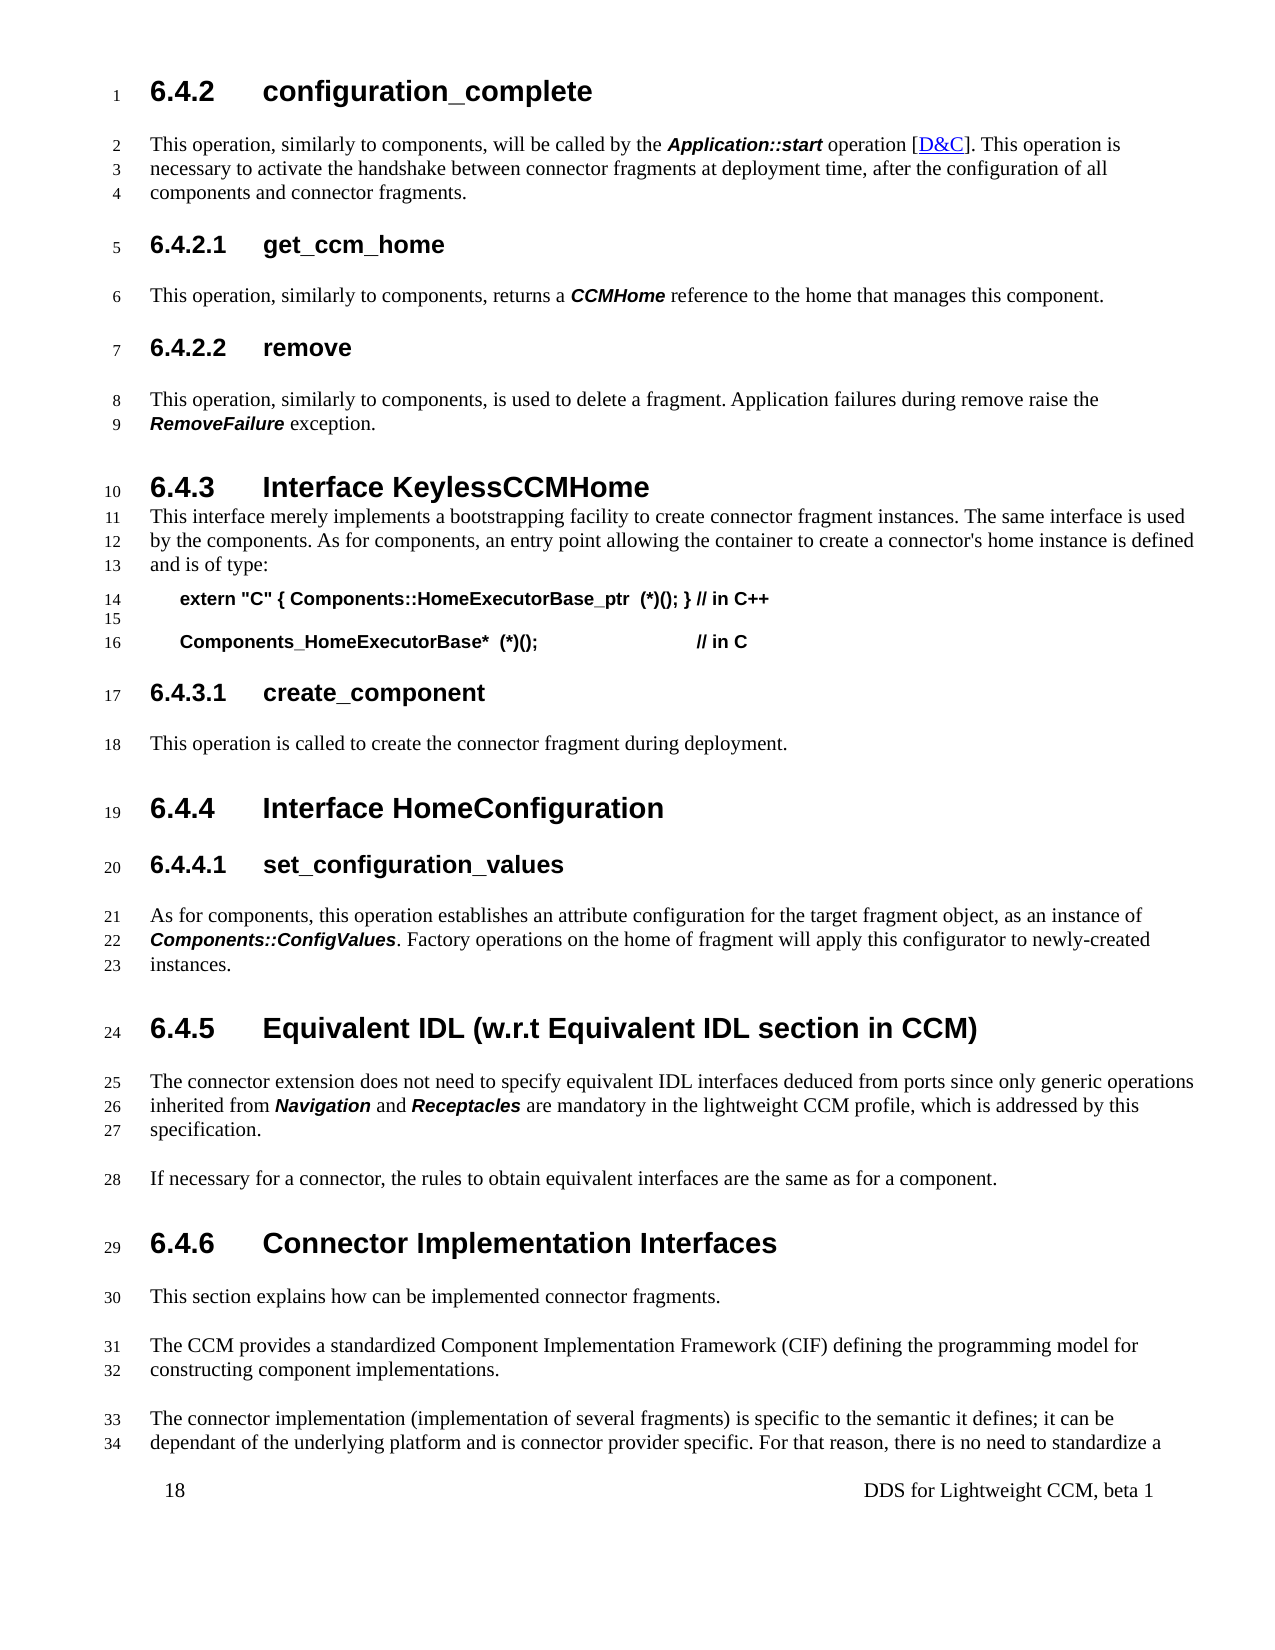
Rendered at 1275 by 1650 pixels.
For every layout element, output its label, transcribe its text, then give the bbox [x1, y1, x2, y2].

text This operation, similarly to components, is used to delete a fragment. Application failures during remove raise the RemoveFailure exception. [150, 386, 1200, 434]
text As for components, this operation establishes an attribute configuration for the target fragment object, as an instance of Components::ConfigValues. Factory operations on the home of fragment will apply this configurator to newly-created instances. [150, 903, 1200, 976]
subtitle Equivalent IDL (w.r.t Equivalent IDL section in CCM) [150, 1011, 1200, 1044]
text The CCM provides a standardized Component Implementation Framework (CIF) defining the programming model for constructing component implementations. [150, 1333, 1200, 1381]
text This operation, similarly to components, returns a CCMHome reference to the home that manages this component. [150, 283, 1200, 307]
text This section explains how can be implemented connector fragments. [150, 1284, 1200, 1308]
subtitle set_configuration_values [150, 850, 1200, 878]
subtitle remove [150, 333, 1200, 362]
text The connector implementation (implementation of several fragments) is specific to the semantic it defines; it can be dependant of the underlying platform and is connector provider specific. For that reason, there is no need to standardize a [150, 1406, 1200, 1454]
subtitle Interface HomeConfiguration [150, 791, 1200, 824]
text If necessary for a connector, the rules to obtain equivalent interfaces are the same as for a component. [150, 1166, 1200, 1190]
text This interface merely implements a bootstrapping facility to create connector fragment instances. The same interface is used by the components. As for components, an entry point allowing the container to create a connector's home instance is defined and is of type: [150, 503, 1200, 576]
text extern "C" { Components::HomeExecutorBase_ptr (*)(); } // in C++ [179, 587, 1200, 609]
subtitle configuration_complete [150, 74, 1200, 107]
subtitle get_ccm_home [150, 230, 1200, 258]
subtitle create_component [150, 678, 1200, 706]
text The connector extension does not need to specify equivalent IDL interfaces deduced from ports since only generic operations inherited from Navigation and Receptacles are mandatory in the lightweight CCM profile, which is addressed by this specification. [150, 1069, 1200, 1141]
text This operation is called to create the connector fragment during deployment. [150, 731, 1200, 755]
subtitle Connector Implementation Interfaces [150, 1226, 1200, 1259]
subtitle Interface KeylessCCMHome [150, 470, 1200, 503]
text This operation, similarly to components, will be called by the Application::start operation [D&C]. This operation is necessary to activate the handshake between connector fragments at deployment time, after the configuration of all components and connector fragments. [150, 132, 1200, 204]
text Components_HomeExecutorBase* (*)(); // in C [179, 631, 1200, 652]
